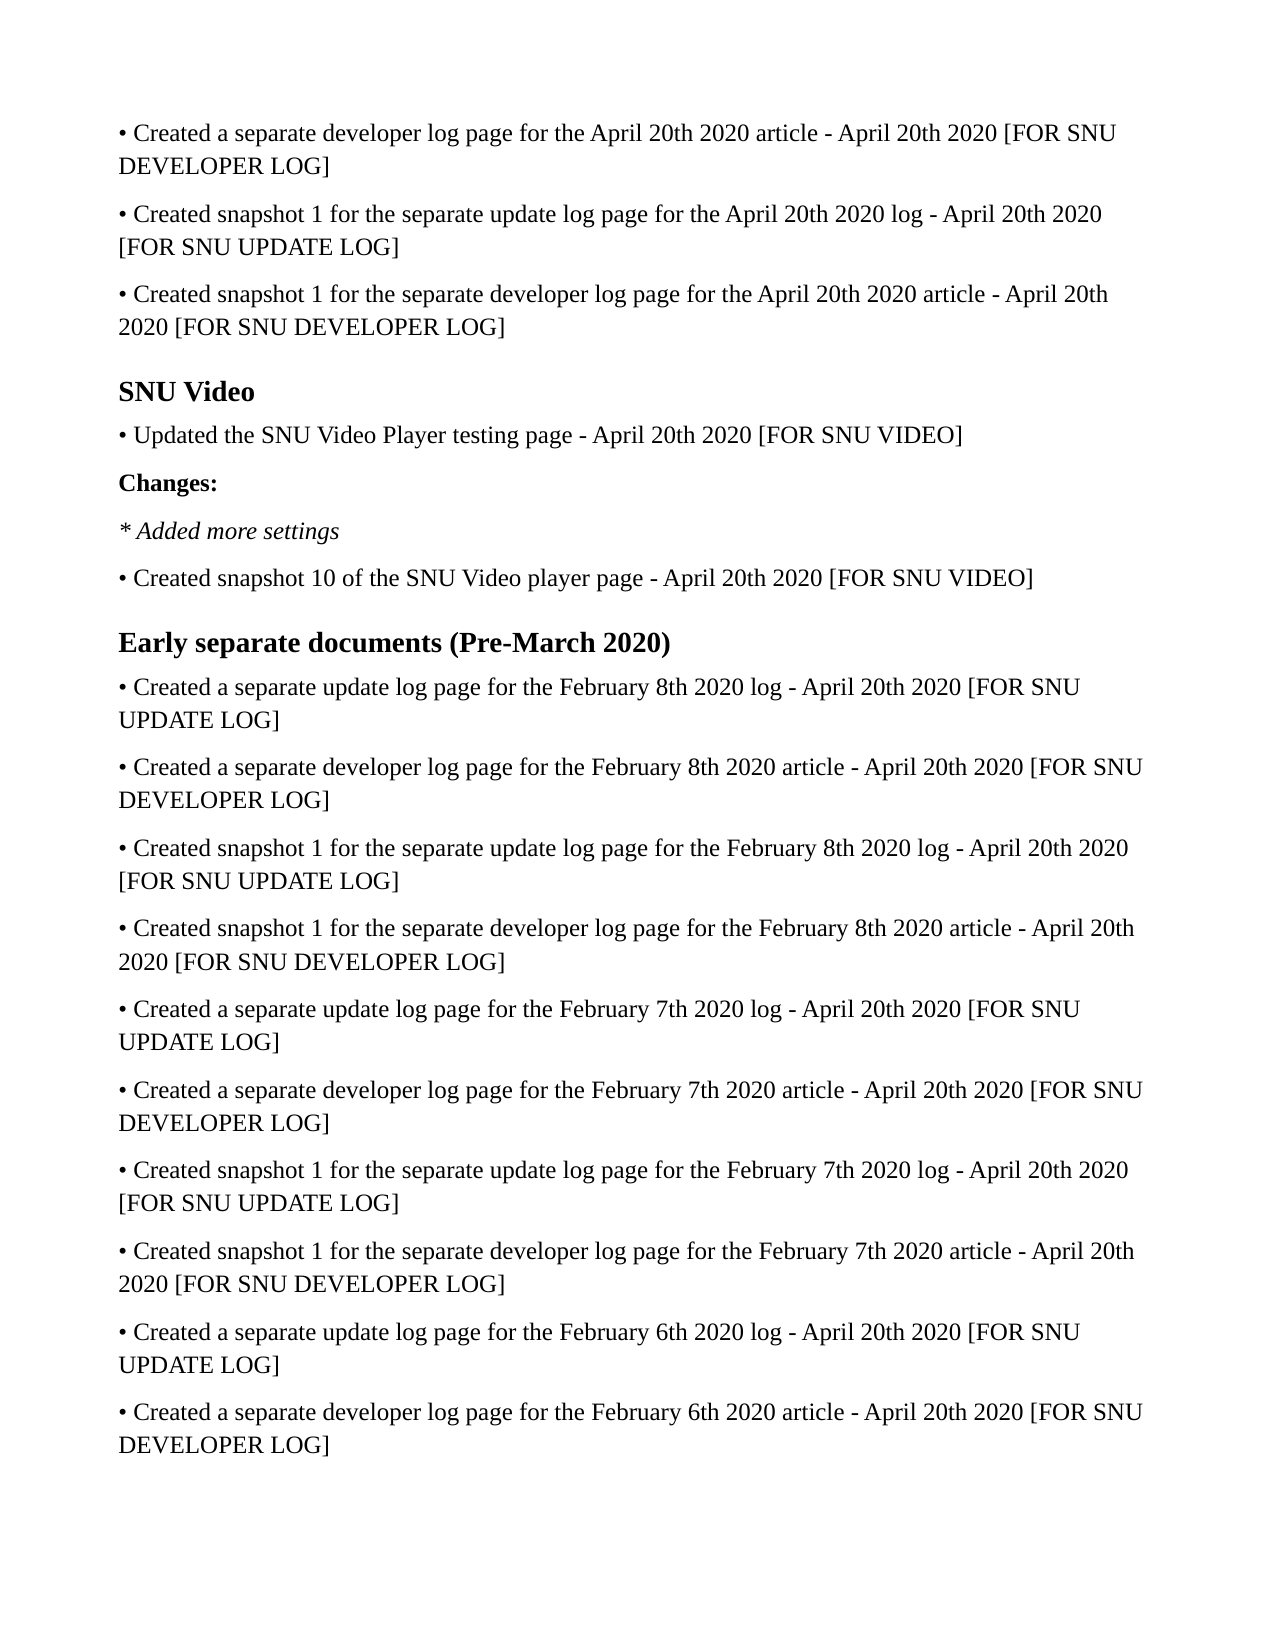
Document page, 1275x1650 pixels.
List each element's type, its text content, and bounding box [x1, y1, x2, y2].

text Changes: [118, 468, 1157, 497]
text • Updated the SNU Video Player testing page - April 20th 2020 [FOR SNU VIDEO] [118, 421, 1157, 449]
text • Created snapshot 1 for the separate update log page for the April 20th 2020 log - April 20th 2020 [FOR SNU UPDATE LOG] [118, 199, 1157, 261]
text • Created a separate developer log page for the February 6th 2020 article - April 20th 2020 [FOR SNU DEVELOPER LOG] [118, 1397, 1157, 1459]
text • Created a separate developer log page for the February 8th 2020 article - April 20th 2020 [FOR SNU DEVELOPER LOG] [118, 752, 1157, 814]
text • Created snapshot 1 for the separate developer log page for the February 7th 2020 article - April 20th 2020 [FOR SNU DEVELOPER LOG] [118, 1236, 1157, 1298]
text • Created snapshot 1 for the separate update log page for the February 8th 2020 log - April 20th 2020 [FOR SNU UPDATE LOG] [118, 833, 1157, 895]
text • Created a separate developer log page for the February 7th 2020 article - April 20th 2020 [FOR SNU DEVELOPER LOG] [118, 1075, 1157, 1137]
text • Created a separate developer log page for the April 20th 2020 article - April 20th 2020 [FOR SNU DEVELOPER LOG] [118, 118, 1157, 180]
text • Created a separate update log page for the February 8th 2020 log - April 20th 2020 [FOR SNU UPDATE LOG] [118, 672, 1157, 733]
text • Created a separate update log page for the February 7th 2020 log - April 20th 2020 [FOR SNU UPDATE LOG] [118, 994, 1157, 1056]
subtitle Early separate documents (Pre-March 2020) [118, 626, 1157, 659]
text • Created snapshot 1 for the separate developer log page for the February 8th 2020 article - April 20th 2020 [FOR SNU DEVELOPER LOG] [118, 913, 1157, 975]
text * Added more settings [118, 516, 1157, 544]
text • Created snapshot 10 of the SNU Video player page - April 20th 2020 [FOR SNU VIDEO] [118, 563, 1157, 592]
text • Created a separate update log page for the February 6th 2020 log - April 20th 2020 [FOR SNU UPDATE LOG] [118, 1317, 1157, 1378]
text • Created snapshot 1 for the separate developer log page for the April 20th 2020 article - April 20th 2020 [FOR SNU DEVELOPER LOG] [118, 279, 1157, 341]
subtitle SNU Video [118, 374, 1157, 408]
text • Created snapshot 1 for the separate update log page for the February 7th 2020 log - April 20th 2020 [FOR SNU UPDATE LOG] [118, 1155, 1157, 1217]
